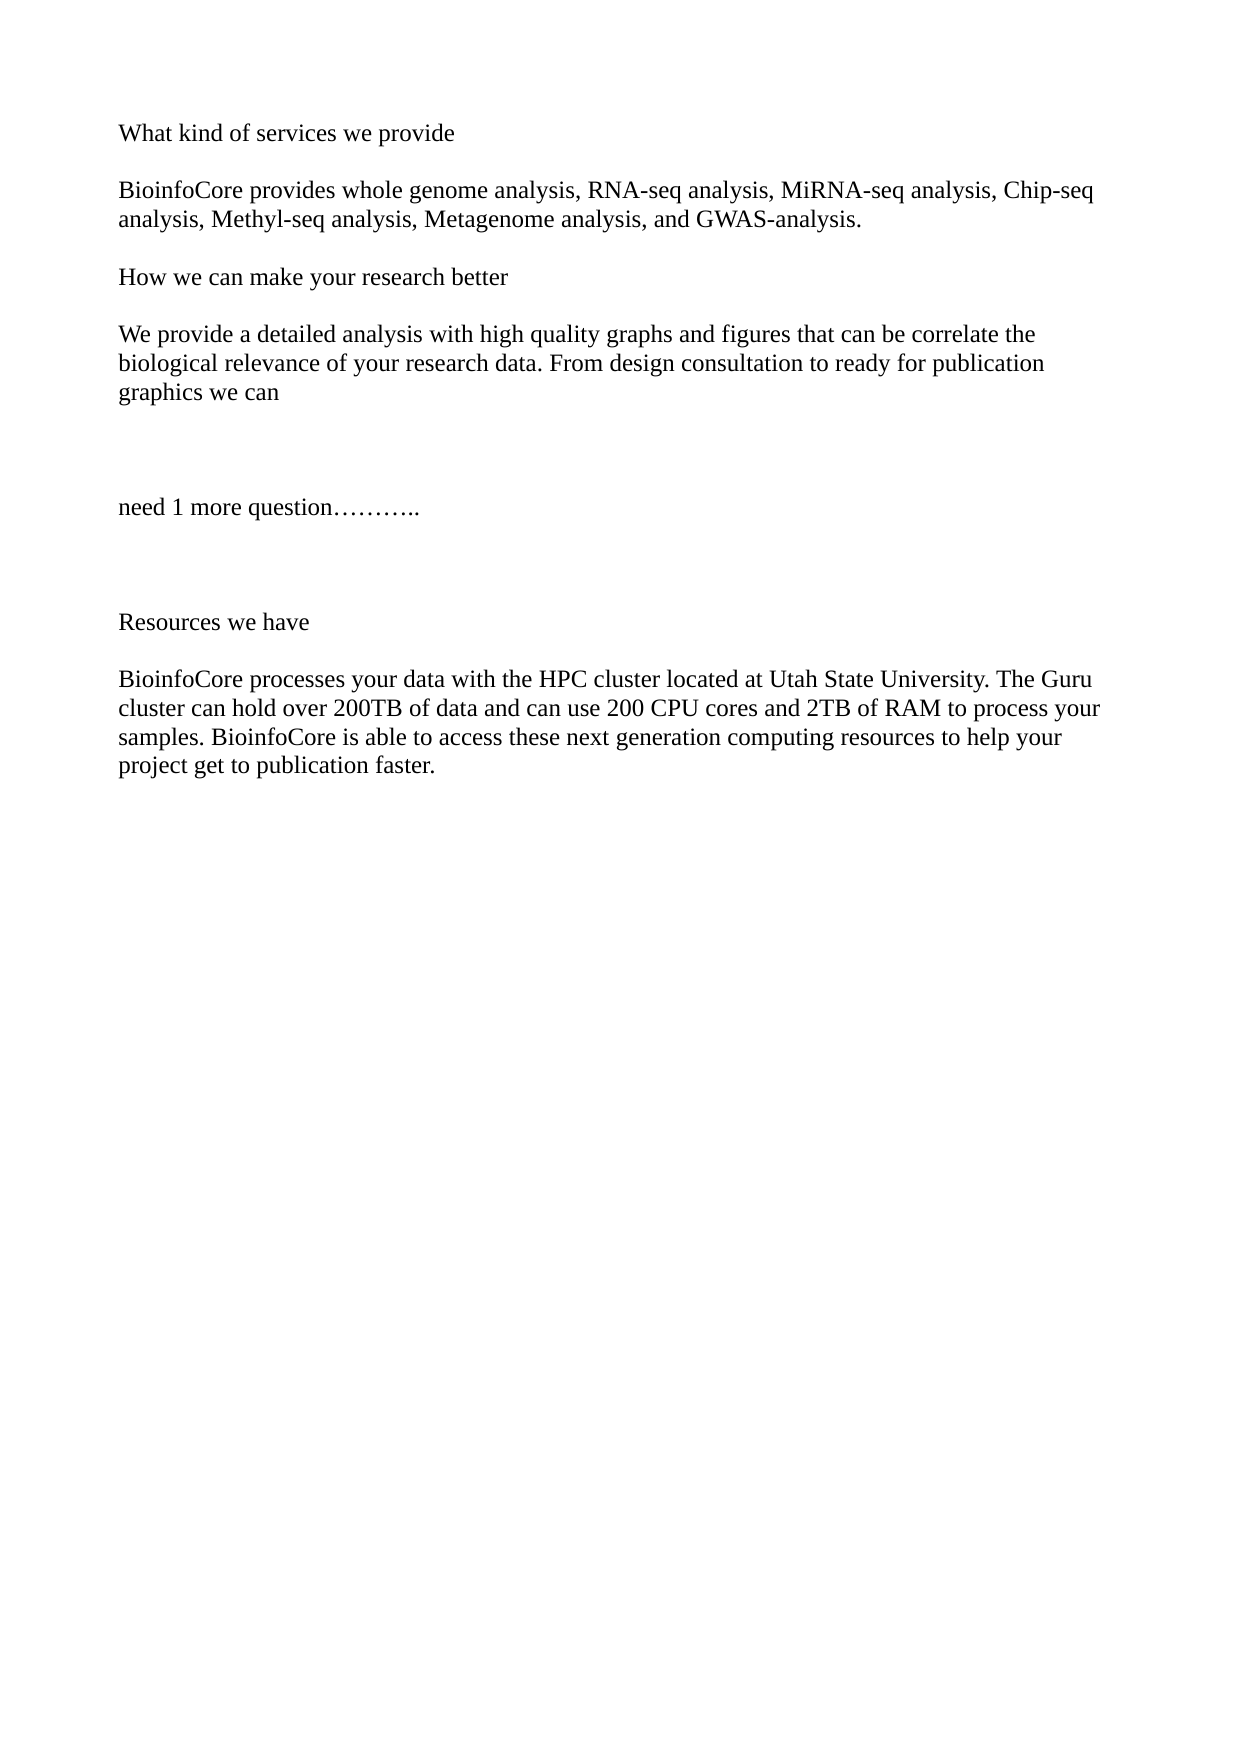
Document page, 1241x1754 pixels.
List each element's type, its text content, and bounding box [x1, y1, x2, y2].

text BioinfoCore provides whole genome analysis, RNA-seq analysis, MiRNA-seq analysis, Chip-seq analysis, Methyl-seq analysis, Metagenome analysis, and GWAS-analysis. [118, 176, 1122, 233]
text What kind of services we provide [118, 118, 1122, 147]
text We provide a detailed analysis with high quality graphs and figures that can be correlate the biological relevance of your research data. From design consultation to ready for publication graphics we can [118, 319, 1122, 406]
text How we can make your research better [118, 262, 1122, 291]
text need 1 more question……….. [118, 492, 1122, 521]
text BioinfoCore processes your data with the HPC cluster located at Utah State University. The Guru cluster can hold over 200TB of data and can use 200 CPU cores and 2TB of RAM to process your samples. BioinfoCore is able to access these next generation computing resources to help your project get to publication faster. [118, 664, 1122, 779]
text Resources we have [118, 607, 1122, 636]
